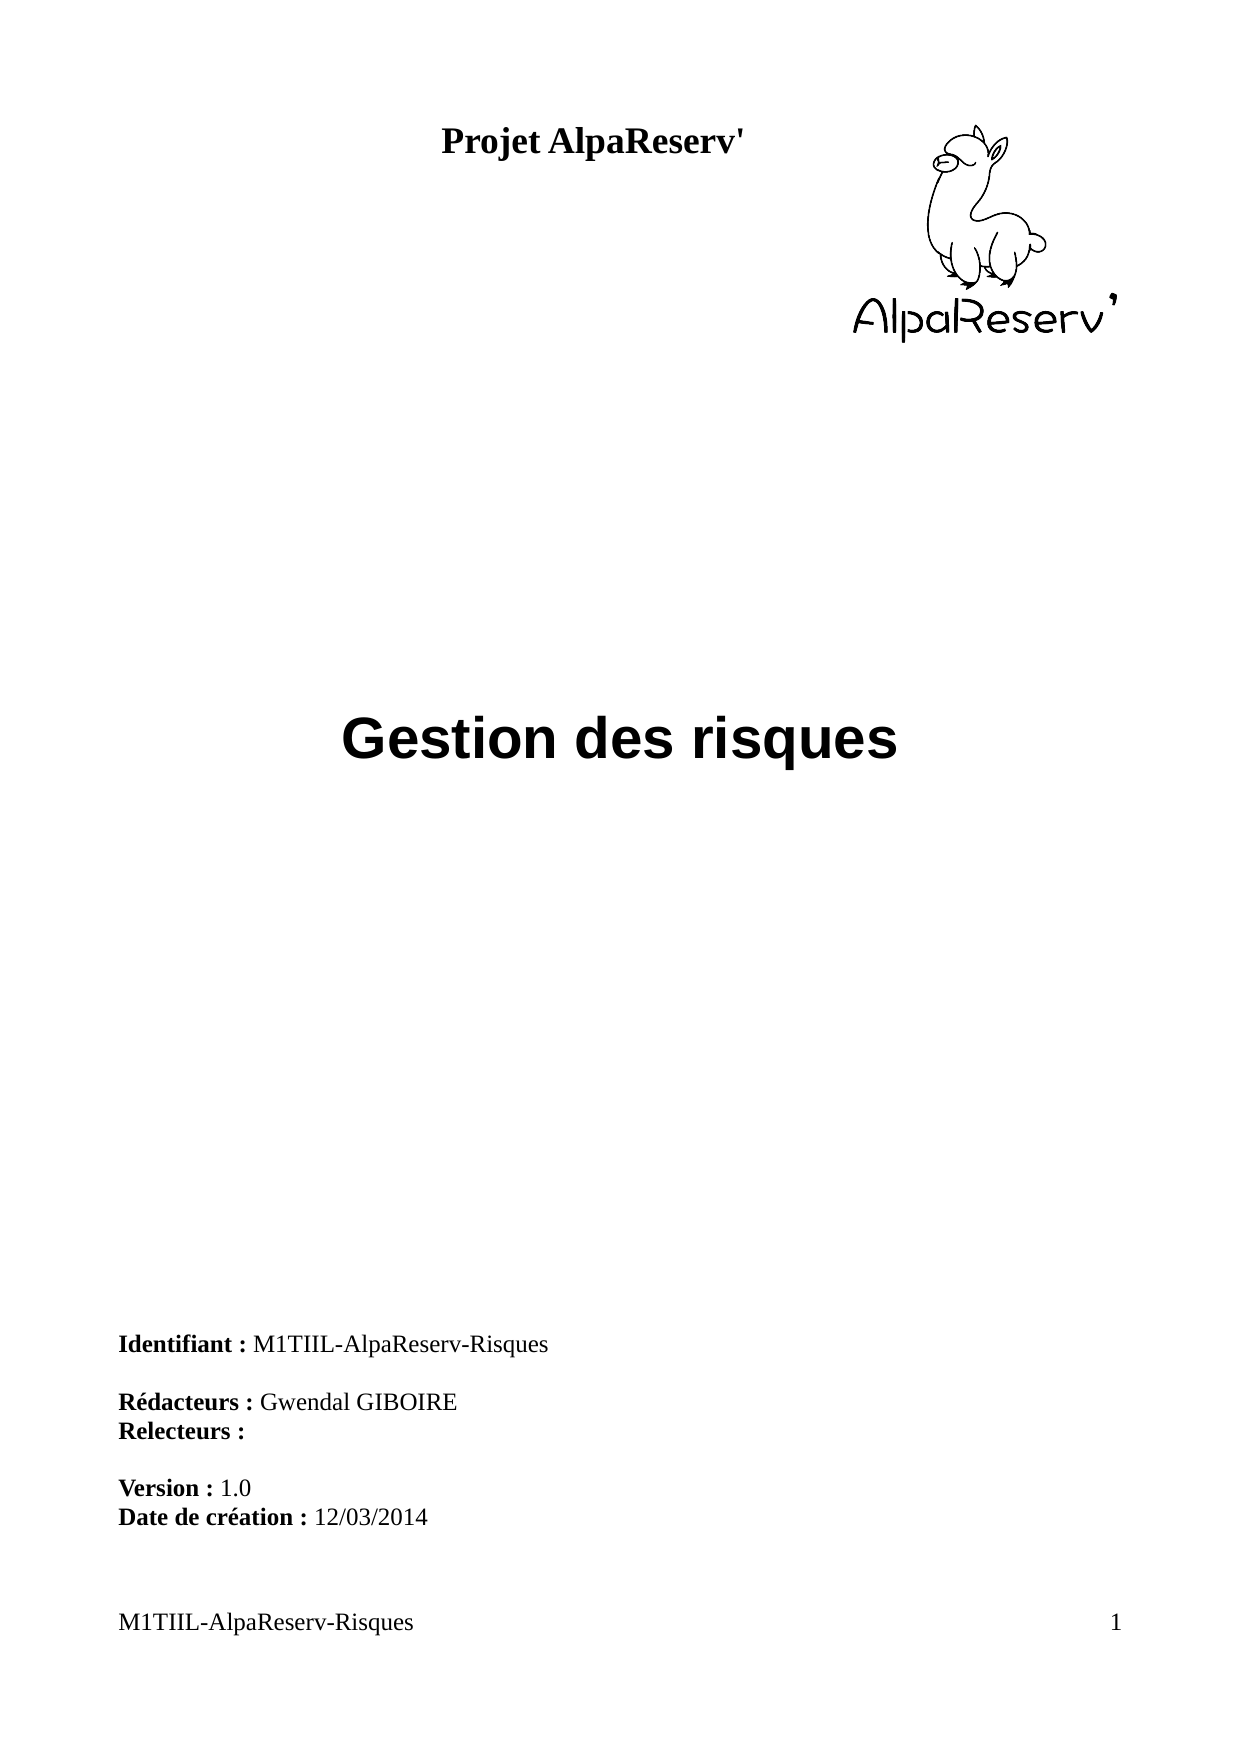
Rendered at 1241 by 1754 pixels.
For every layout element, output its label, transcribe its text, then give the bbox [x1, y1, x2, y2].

text Rédacteurs : Gwendal GIBOIRE [118, 1387, 1122, 1416]
text Projet AlpaReserv' [118, 118, 1122, 161]
text Version : 1.0 [118, 1473, 1122, 1502]
text Relecteurs : [118, 1416, 1122, 1444]
title Gestion des risques [118, 704, 1122, 771]
text Identifiant : M1TIIL-AlpaReserv-Risques [118, 1329, 1122, 1358]
text Date de création : 12/03/2014 [118, 1502, 1122, 1531]
picture [847, 120, 1122, 347]
